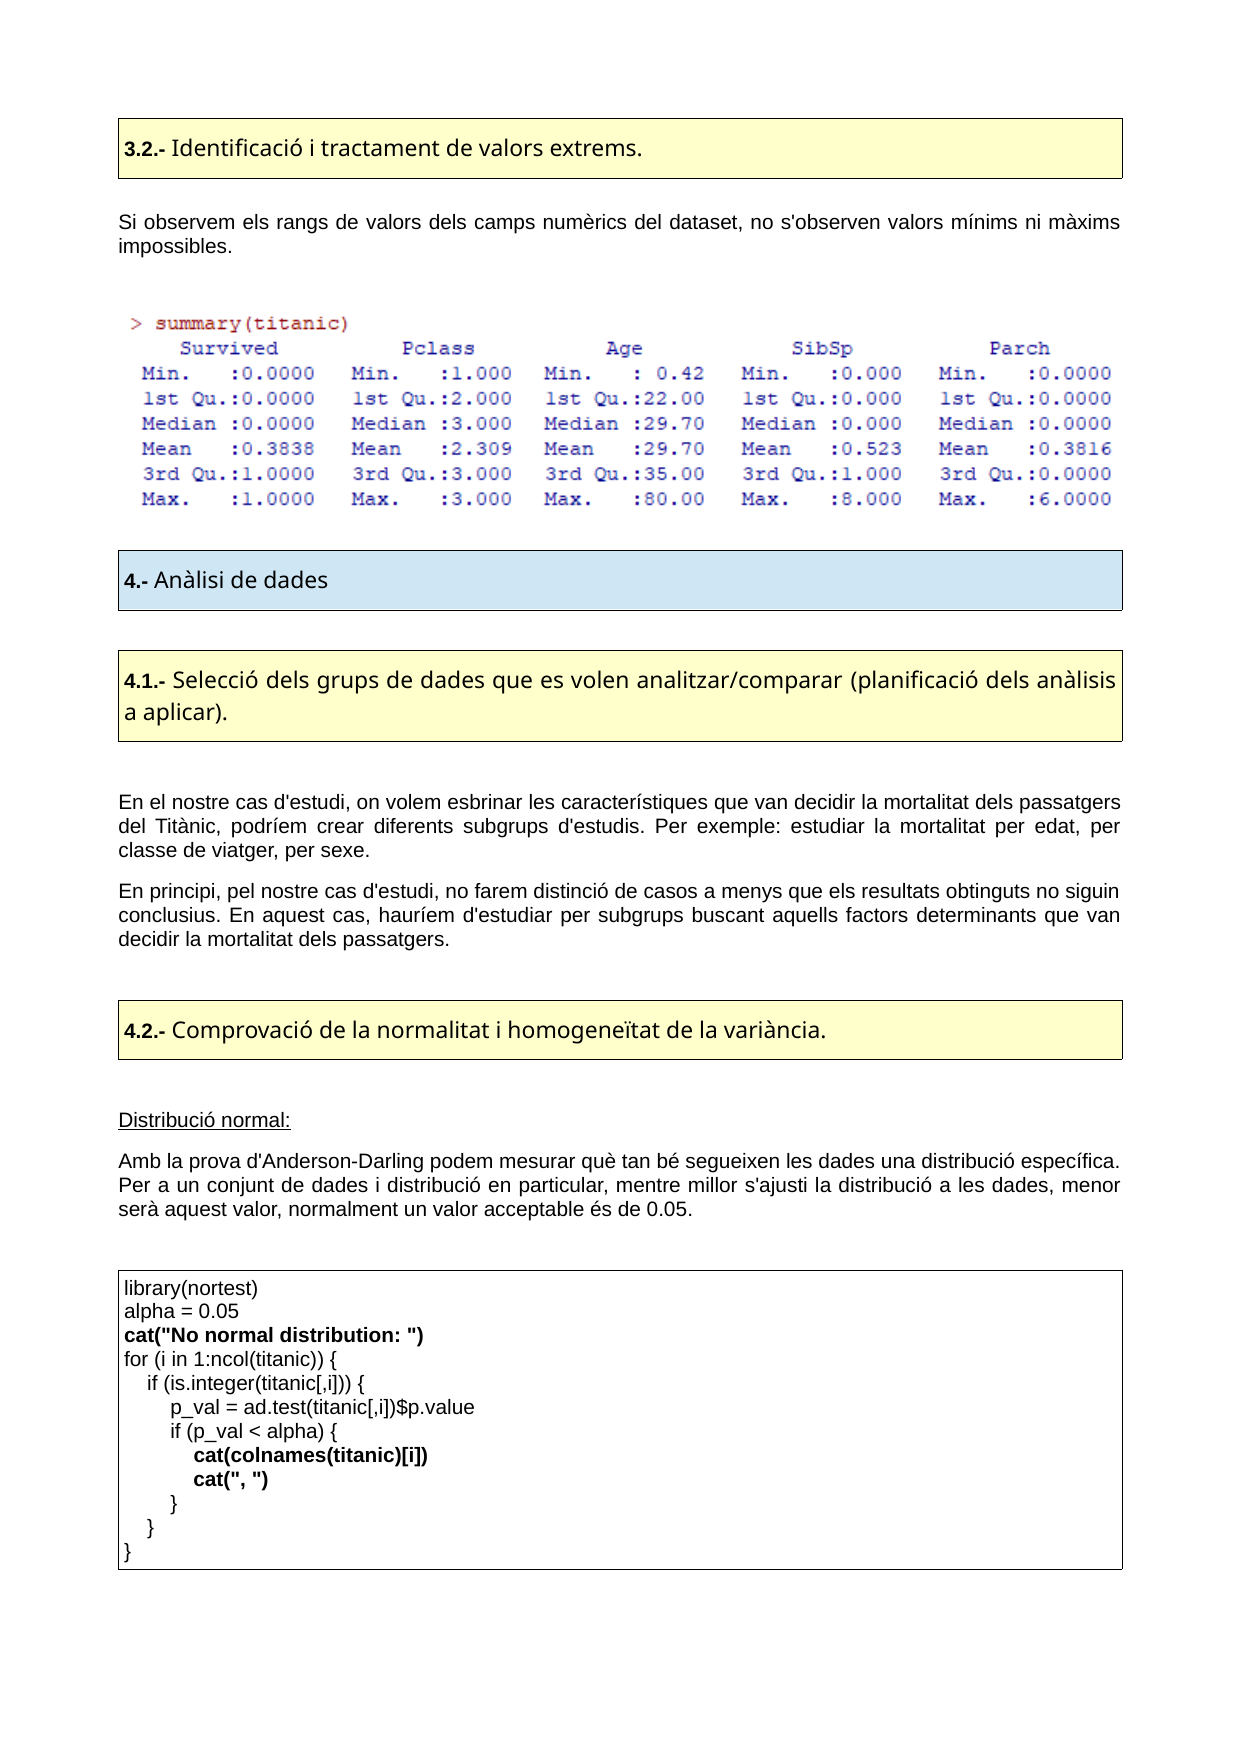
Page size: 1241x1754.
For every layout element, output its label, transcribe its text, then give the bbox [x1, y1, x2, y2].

table_header 4.- Anàlisi de dades [119, 551, 1122, 609]
text En principi, pel nostre cas d'estudi, no farem distinció de casos a menys que els resultats obtinguts no siguin conclusius. En aquest cas, hauríem d'estudiar per subgrups buscant aquells factors determinants que van decidir la mortalitat dels passatgers. [118, 879, 1122, 951]
text Si observem els rangs de valors dels camps numèrics del dataset, no s'observen valors mínims ni màxims impossibles. [118, 186, 1122, 258]
text Amb la prova d'Anderson-Darling podem mesurar què tan bé segueixen les dades una distribució específica. Per a un conjunt de dades i distribució en particular, mentre millor s'ajusti la distribució a les dades, menor serà aquest valor, normalment un valor acceptable és de 0.05. [118, 1149, 1122, 1221]
table_header 4.2.- Comprovació de la normalitat i homogeneïtat de la variància. [119, 1001, 1122, 1059]
table_header 3.2.- Identificació i tractament de valors extrems. [119, 119, 1122, 178]
table_header 4.1.- Selecció dels grups de dades que es volen analitzar/comparar (planificació dels anàlisis a aplicar). [119, 651, 1122, 741]
table_header library(nortest) alpha = 0.05 cat("No normal distribution: ") for (i in 1:ncol(titanic)) { if (is.integer(titanic[,i])) { p_val = ad.test(titanic[,i])$p.value if (p_val < alpha) { cat(colnames(titanic)[i]) cat(", ") } } } [119, 1271, 1122, 1568]
text Distribució normal: [118, 1108, 1122, 1132]
text En el nostre cas d'estudi, on volem esbrinar les característiques que van decidir la mortalitat dels passatgers del Titànic, podríem crear diferents subgrups d'estudis. Per exemple: estudiar la mortalitat per edat, per classe de viatger, per sexe. [118, 790, 1122, 862]
